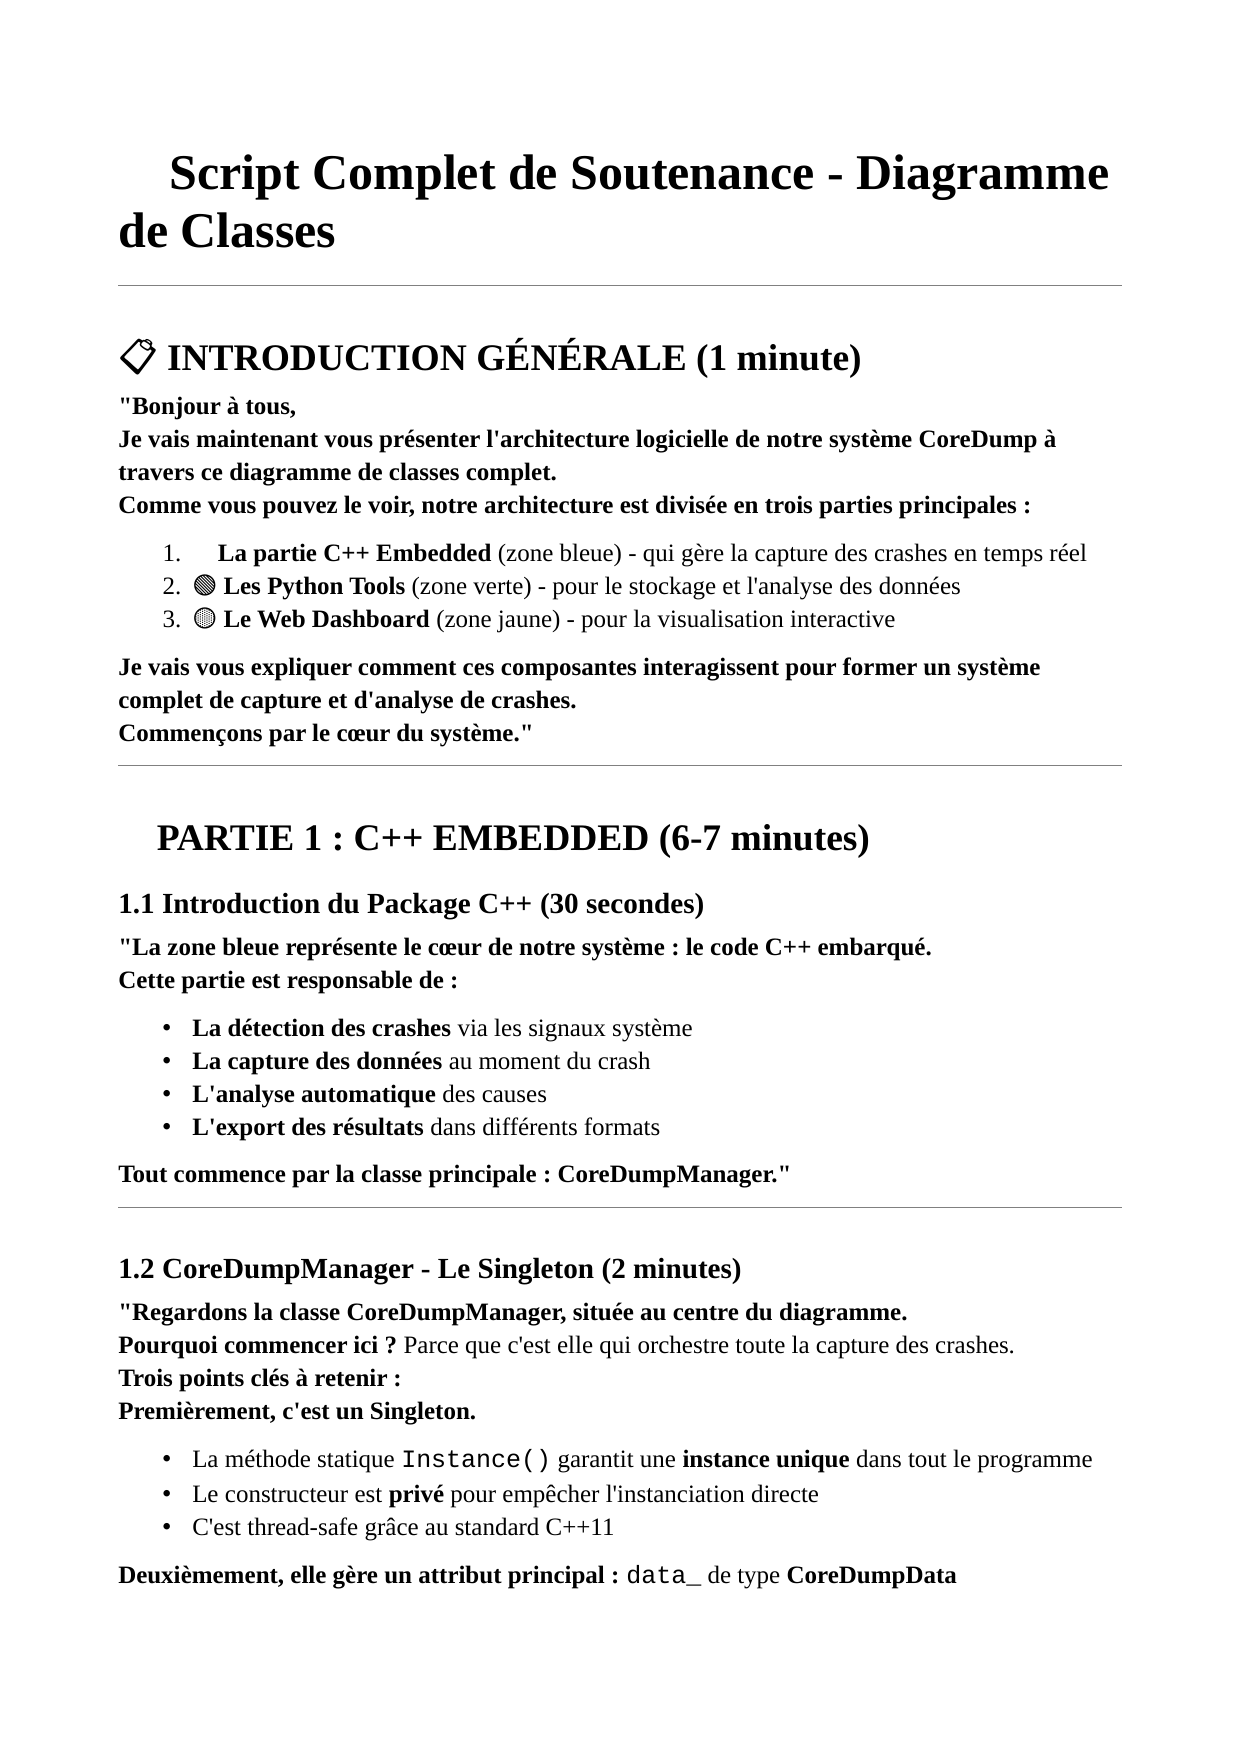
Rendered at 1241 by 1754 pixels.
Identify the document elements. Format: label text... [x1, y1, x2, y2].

text Tout commence par la classe principale : CoreDumpManager." [118, 1159, 1122, 1188]
text "Bonjour à tous, [118, 391, 1122, 420]
list 🟢 Les Python Tools (zone verte) - pour le stockage et l'analyse des données [162, 571, 1122, 600]
list 🔵 La partie C++ Embedded (zone bleue) - qui gère la capture des crashes en temps réel [162, 538, 1122, 567]
list La méthode statique Instance() garantit une instance unique dans tout le programme [162, 1444, 1122, 1475]
list C'est thread-safe grâce au standard C++11 [162, 1512, 1122, 1541]
subtitle 🎯 PARTIE 1 : C++ EMBEDDED (6-7 minutes) [118, 816, 1122, 859]
text Cette partie est responsable de : [118, 965, 1122, 994]
subtitle 🎤 Script Complet de Soutenance - Diagramme de Classes [118, 143, 1122, 258]
text "Regardons la classe CoreDumpManager, située au centre du diagramme. [118, 1297, 1122, 1326]
list 🟡 Le Web Dashboard (zone jaune) - pour la visualisation interactive [162, 604, 1122, 633]
list L'export des résultats dans différents formats [162, 1112, 1122, 1141]
text Je vais maintenant vous présenter l'architecture logicielle de notre système CoreDump à travers ce diagramme de classes complet. [118, 424, 1122, 486]
text Trois points clés à retenir : [118, 1363, 1122, 1392]
text "La zone bleue représente le cœur de notre système : le code C++ embarqué. [118, 932, 1122, 961]
subtitle 📋 INTRODUCTION GÉNÉRALE (1 minute) [118, 336, 1122, 379]
text Pourquoi commencer ici ? Parce que c'est elle qui orchestre toute la capture des crashes. [118, 1330, 1122, 1359]
text Comme vous pouvez le voir, notre architecture est divisée en trois parties principales : [118, 490, 1122, 519]
subtitle 1.2 CoreDumpManager - Le Singleton (2 minutes) [118, 1251, 1122, 1285]
text Premièrement, c'est un Singleton. [118, 1396, 1122, 1425]
subtitle 1.1 Introduction du Package C++ (30 secondes) [118, 886, 1122, 919]
list La détection des crashes via les signaux système [162, 1013, 1122, 1041]
list L'analyse automatique des causes [162, 1079, 1122, 1107]
text Je vais vous expliquer comment ces composantes interagissent pour former un système complet de capture et d'analyse de crashes. [118, 652, 1122, 713]
list Le constructeur est privé pour empêcher l'instanciation directe [162, 1479, 1122, 1508]
text Deuxièmement, elle gère un attribut principal : data_ de type CoreDumpData [118, 1560, 1122, 1591]
list La capture des données au moment du crash [162, 1046, 1122, 1074]
text Commençons par le cœur du système." [118, 718, 1122, 746]
